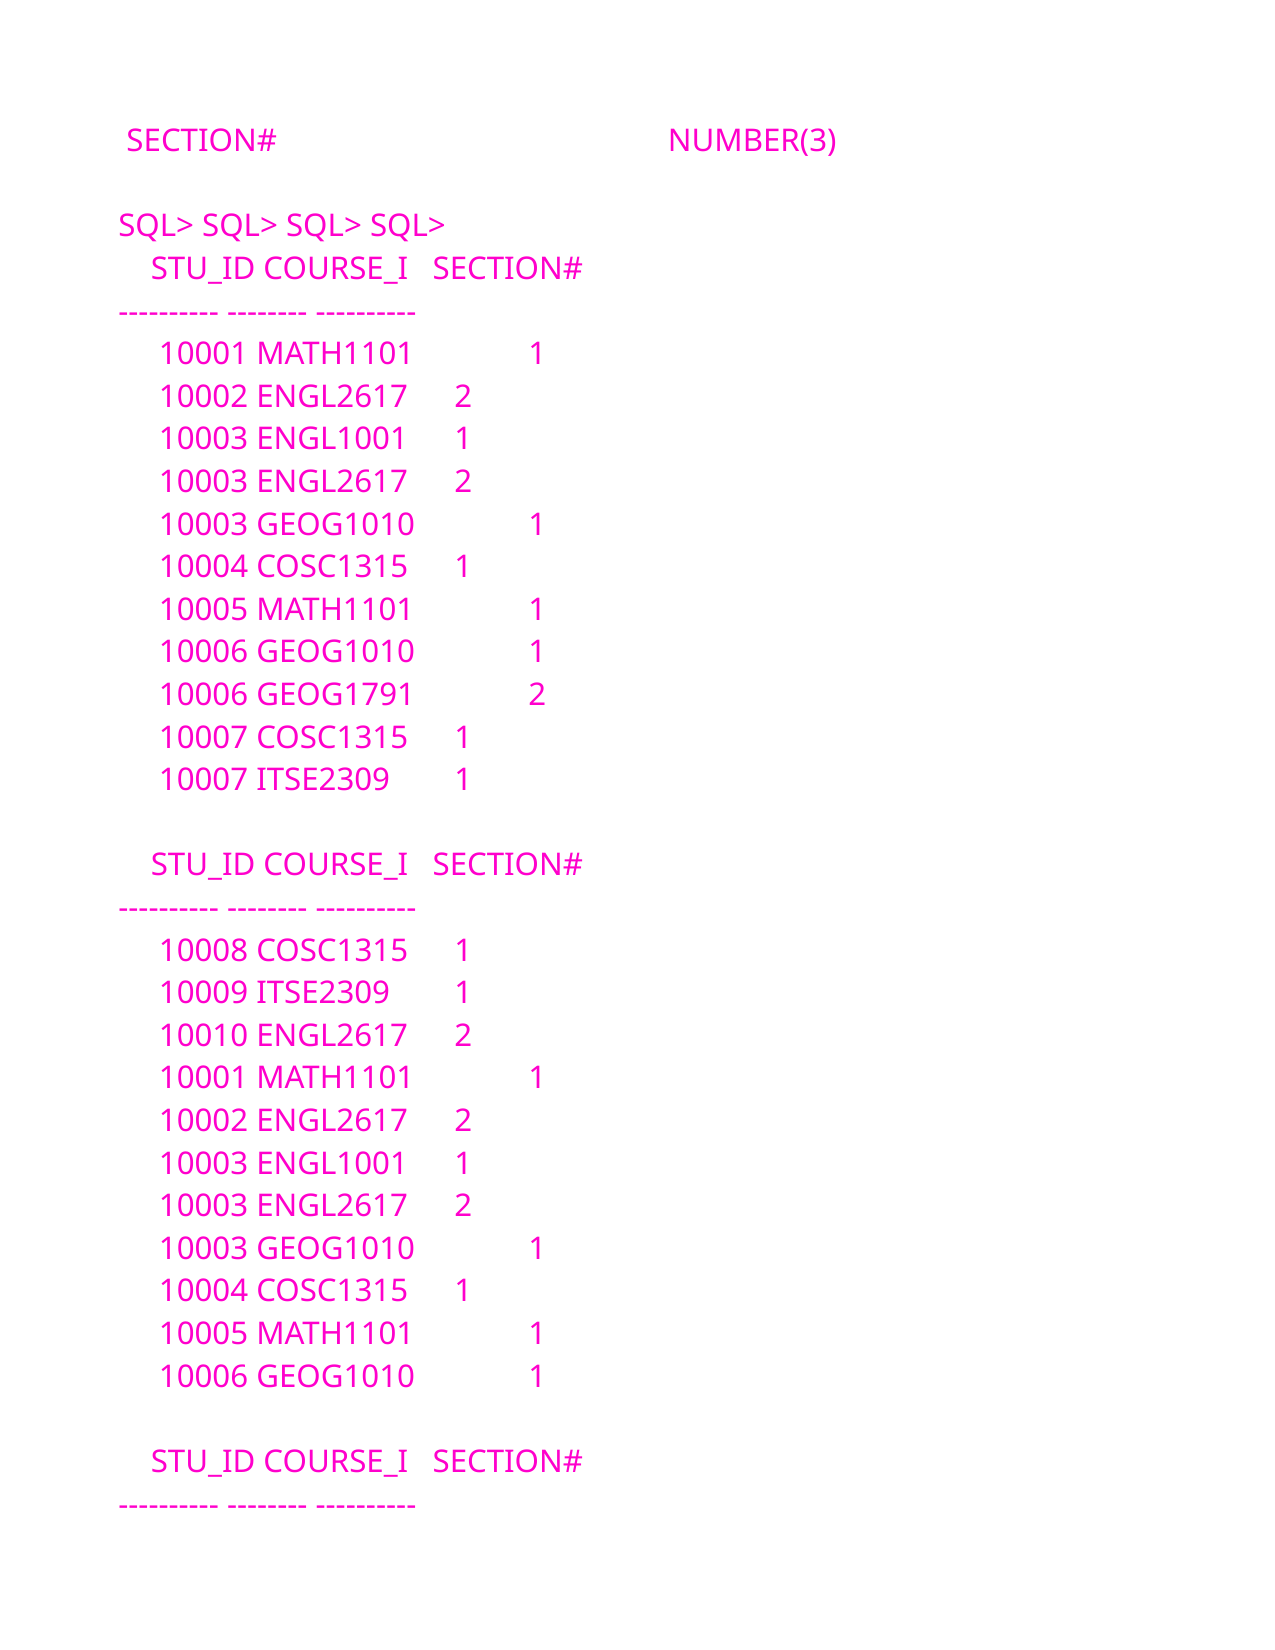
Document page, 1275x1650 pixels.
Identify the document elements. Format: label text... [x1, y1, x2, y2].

text 10002 ENGL2617 2 [118, 1098, 1157, 1141]
text 10005 MATH1101 1 [118, 587, 1157, 629]
text 10002 ENGL2617 2 [118, 374, 1157, 416]
text STU_ID COURSE_I SECTION# [118, 1439, 1157, 1481]
text 10001 MATH1101 1 [118, 331, 1157, 374]
text ---------- -------- ---------- [118, 1481, 1157, 1524]
text 10003 ENGL2617 2 [118, 1183, 1157, 1226]
text STU_ID COURSE_I SECTION# [118, 842, 1157, 885]
text 10007 COSC1315 1 [118, 714, 1157, 757]
text 10006 GEOG1010 1 [118, 629, 1157, 672]
text 10010 ENGL2617 2 [118, 1013, 1157, 1055]
text 10008 COSC1315 1 [118, 928, 1157, 970]
text 10005 MATH1101 1 [118, 1311, 1157, 1354]
text 10009 ITSE2309 1 [118, 970, 1157, 1013]
text STU_ID COURSE_I SECTION# [118, 246, 1157, 288]
text 10003 GEOG1010 1 [118, 1226, 1157, 1268]
text 10006 GEOG1010 1 [118, 1354, 1157, 1396]
text 10003 ENGL1001 1 [118, 1141, 1157, 1183]
text 10003 GEOG1010 1 [118, 502, 1157, 544]
text SECTION# NUMBER(3) [118, 118, 1157, 161]
text 10004 COSC1315 1 [118, 1268, 1157, 1311]
text 10004 COSC1315 1 [118, 544, 1157, 587]
text ---------- -------- ---------- [118, 288, 1157, 331]
text 10007 ITSE2309 1 [118, 757, 1157, 800]
text 10003 ENGL2617 2 [118, 459, 1157, 502]
text 10001 MATH1101 1 [118, 1055, 1157, 1098]
text ---------- -------- ---------- [118, 885, 1157, 928]
text SQL> SQL> SQL> SQL> [118, 203, 1157, 246]
text 10006 GEOG1791 2 [118, 672, 1157, 714]
text 10003 ENGL1001 1 [118, 416, 1157, 459]
